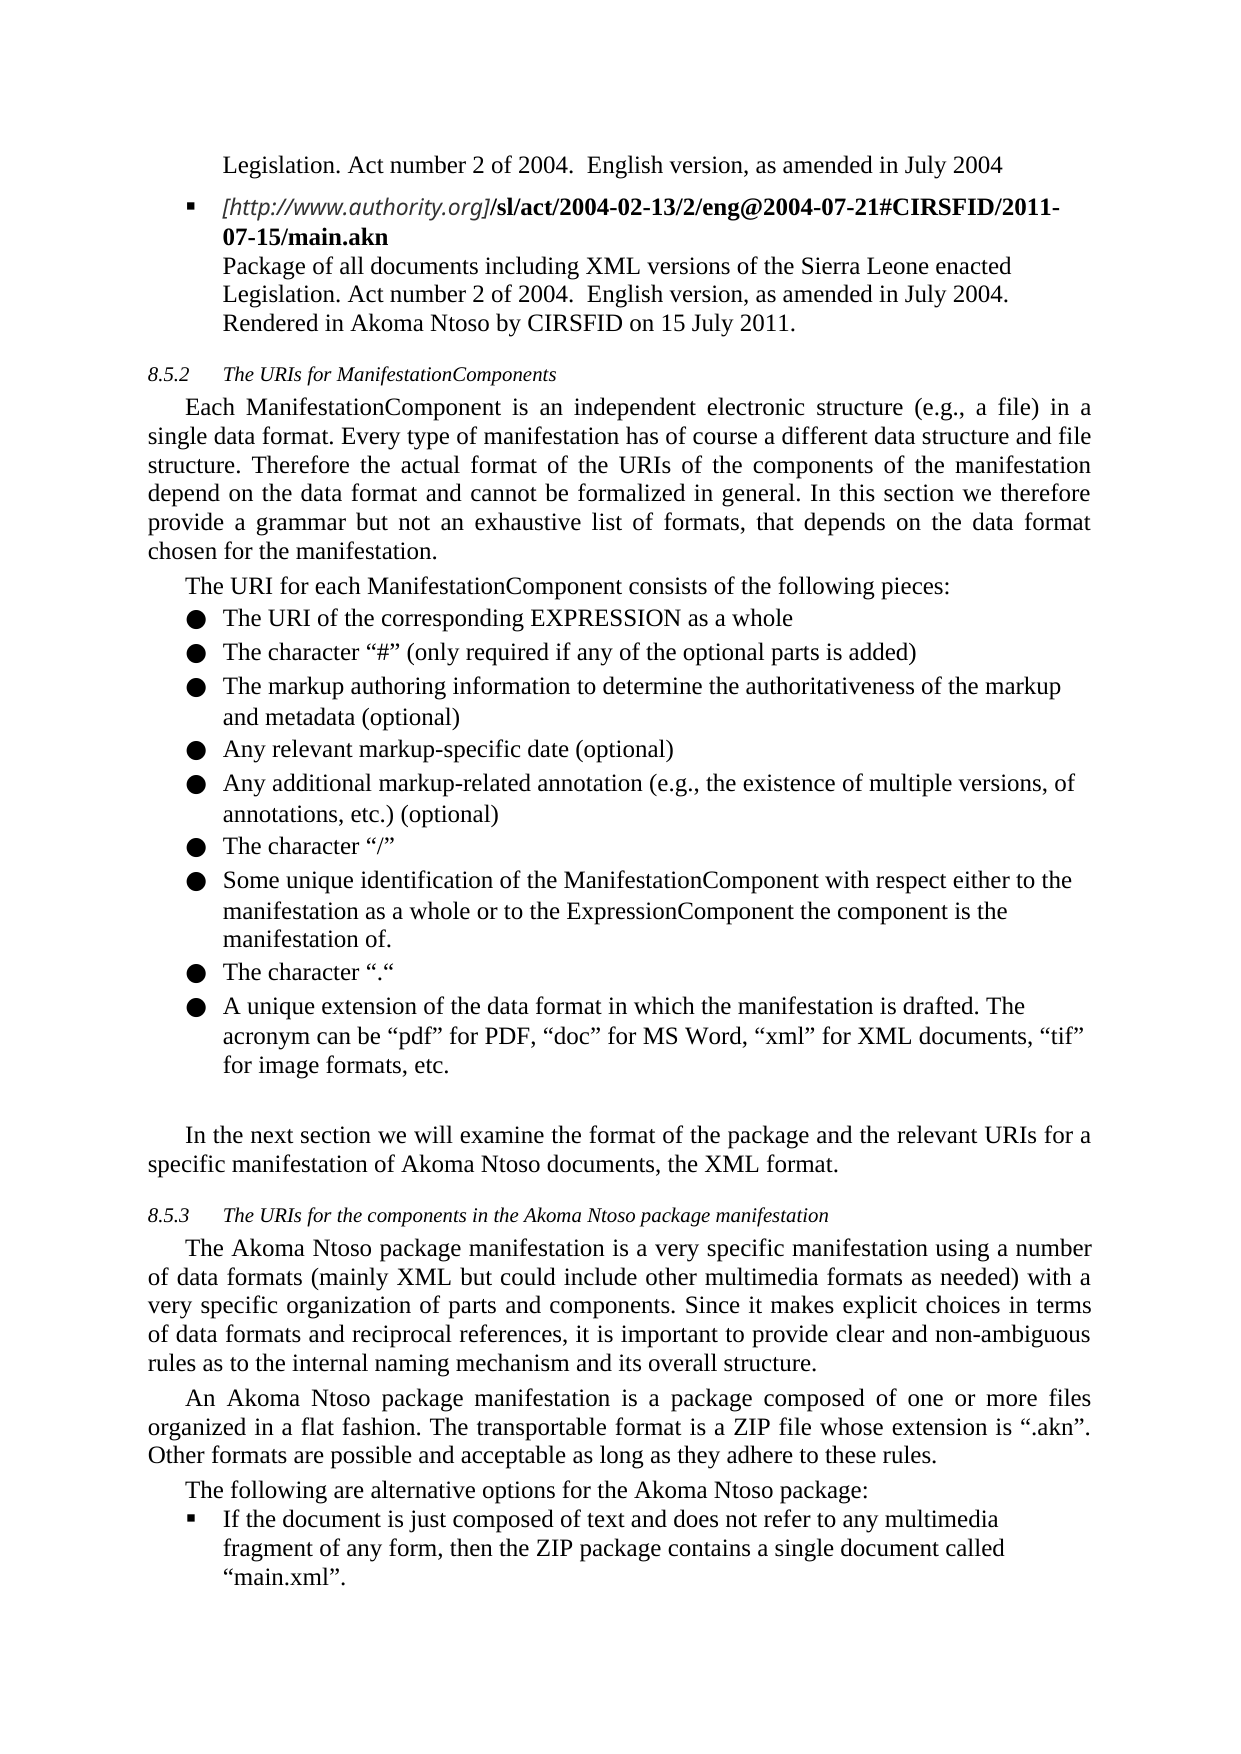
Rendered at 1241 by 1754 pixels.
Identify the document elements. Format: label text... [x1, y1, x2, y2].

list The markup authoring information to determine the authoritativeness of the markup and metadata (optional) [185, 668, 1092, 731]
text Each ManifestationComponent is an independent electronic structure (e.g., a file) in a single data format. Every type of manifestation has of course a different data structure and file structure. Therefore the actual format of the URIs of the components of the manifestation depend on the data format and cannot be formalized in general. In this section we therefore provide a grammar but not an exhaustive list of formats, that depends on the data format chosen for the manifestation. [148, 392, 1092, 565]
subtitle The URIs for ManifestationComponents [148, 362, 1092, 386]
list Any additional markup-related annotation (e.g., the existence of multiple versions, of annotations, etc.) (optional) [185, 765, 1092, 828]
text The following are alternative options for the Akoma Ntoso package: [148, 1475, 1092, 1504]
list Some unique identification of the ManifestationComponent with respect either to the manifestation as a whole or to the ExpressionComponent the component is the manifestation of. [185, 862, 1092, 953]
text An Akoma Ntoso package manifestation is a package composed of one or more files organized in a flat fashion. The transportable format is a ZIP file whose extension is “.akn”. Other formats are possible and acceptable as long as they adhere to these rules. [148, 1383, 1092, 1469]
subtitle The URIs for the components in the Akoma Ntoso package manifestation [148, 1203, 1092, 1227]
list The character “#” (only required if any of the optional parts is added) [185, 634, 1092, 668]
list The character “.“ [185, 953, 1092, 987]
list A unique extension of the data format in which the manifestation is drafted. The acronym can be “pdf” for PDF, “doc” for MS Word, “xml” for XML documents, “tif” for image formats, etc. [185, 987, 1092, 1079]
list Legislation. Act number 2 of 2004. English version, as amended in July 2004 [185, 150, 1092, 179]
list The URI of the corresponding EXPRESSION as a whole [185, 600, 1092, 634]
list Any relevant markup-specific date (optional) [185, 731, 1092, 765]
list The character “/” [185, 828, 1092, 862]
text In the next section we will examine the format of the package and the relevant URIs for a specific manifestation of Akoma Ntoso documents, the XML format. [148, 1120, 1092, 1178]
text The URI for each ManifestationComponent consists of the following pieces: [148, 571, 1092, 600]
text The Akoma Ntoso package manifestation is a very specific manifestation using a number of data formats (mainly XML but could include other multimedia formats as needed) with a very specific organization of parts and components. Since it makes explicit choices in terms of data formats and reciprocal references, it is important to provide clear and non-ambiguous rules as to the internal naming mechanism and its overall structure. [148, 1233, 1092, 1377]
list If the document is just composed of text and does not refer to any multimedia fragment of any form, then the ZIP package contains a single document called “main.xml”. [185, 1504, 1092, 1590]
list [http://www.authority.org]/sl/act/2004-02-13/2/eng@2004-07-21#CIRSFID/2011-07-15/main.akn Package of all documents including XML versions of the Sierra Leone enacted Legislation. Act number 2 of 2004. English version, as amended in July 2004. Rendered in Akoma Ntoso by CIRSFID on 15 July 2011. [185, 191, 1092, 337]
